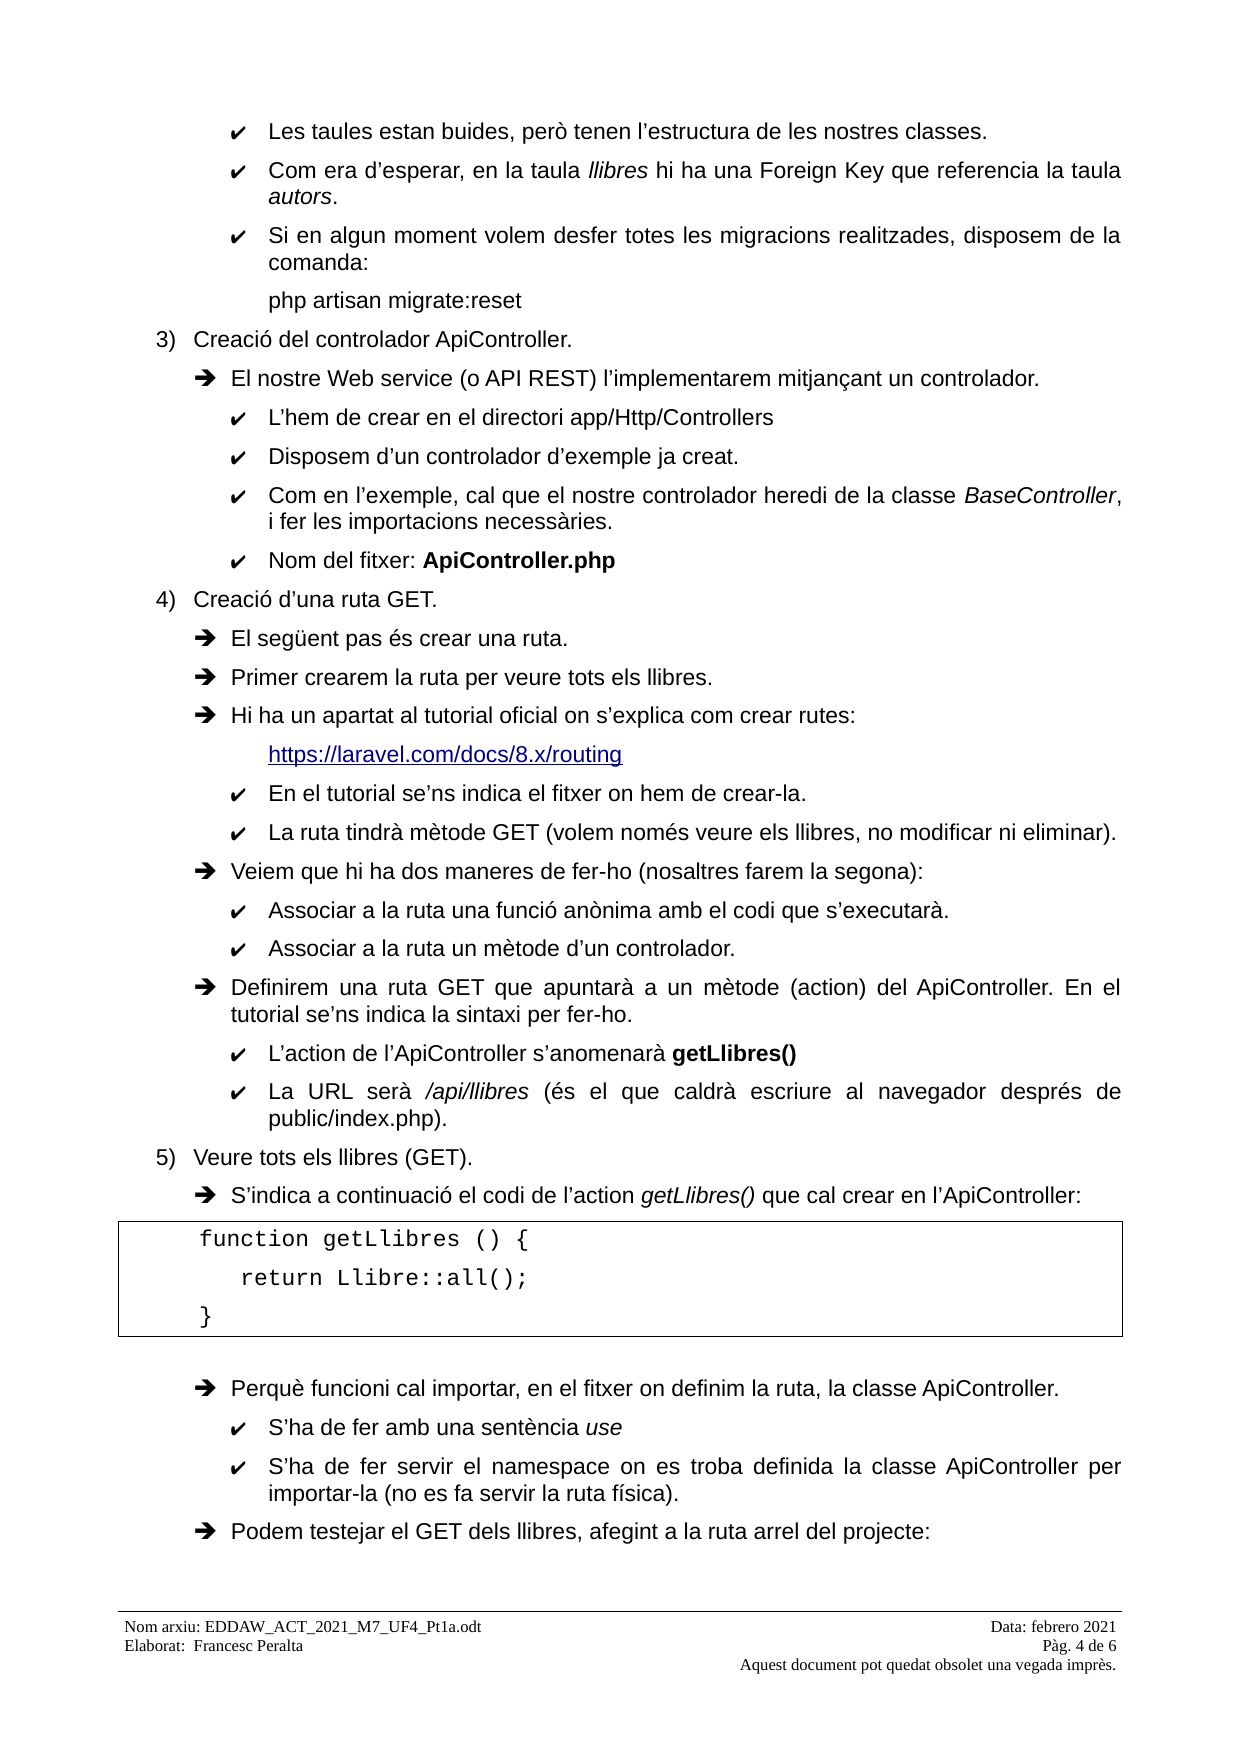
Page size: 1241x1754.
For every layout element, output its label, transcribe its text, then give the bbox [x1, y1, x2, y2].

list Associar a la ruta una funció anònima amb el codi que s’executarà. [231, 897, 1122, 923]
list La URL serà /api/llibres (és el que caldrà escriure al navegador després de public/index.php). [231, 1078, 1122, 1131]
list Primer crearem la ruta per veure tots els llibres. [193, 663, 1122, 690]
list Com era d’esperar, en la taula llibres hi ha una Foreign Key que referencia la taula autors. [231, 157, 1122, 210]
list Podem testejar el GET dels llibres, afegint a la ruta arrel del projecte: [193, 1518, 1122, 1545]
list El següent pas és crear una ruta. [193, 624, 1122, 651]
list Veiem que hi ha dos maneres de fer-ho (nosaltres farem la segona): [193, 858, 1122, 884]
list Si en algun moment volem desfer totes les migracions realitzades, disposem de la comanda: [231, 222, 1122, 275]
list Nom del fitxer: ApiController.php [231, 547, 1122, 573]
list S’indica a continuació el codi de l’action getLlibres() que cal crear en l’ApiController: [193, 1182, 1122, 1209]
list La ruta tindrà mètode GET (volem només veure els llibres, no modificar ni eliminar). [231, 819, 1122, 845]
list Perquè funcioni cal importar, en el fitxer on definim la ruta, la classe ApiController. [193, 1375, 1122, 1402]
list https://laravel.com/docs/8.x/routing [231, 741, 1122, 767]
list Les taules estan buides, però tenen l’estructura de les nostres classes. [231, 118, 1122, 144]
list Definirem una ruta GET que apuntarà a un mètode (action) del ApiController. En el tutorial se’ns indica la sintaxi per fer-ho. [193, 974, 1122, 1027]
table_header function getLlibres () { return Llibre::all(); } [119, 1222, 1122, 1336]
list L’hem de crear en el directori app/Http/Controllers [231, 404, 1122, 430]
list Disposem d’un controlador d’exemple ja creat. [231, 443, 1122, 469]
list Veure tots els llibres (GET). [156, 1143, 1122, 1170]
list L’action de l’ApiController s’anomenarà getLlibres() [231, 1039, 1122, 1066]
list php artisan migrate:reset [231, 287, 1122, 314]
list Creació del controlador ApiController. [156, 326, 1122, 353]
list Com en l’exemple, cal que el nostre controlador heredi de la classe BaseController, i fer les importacions necessàries. [231, 482, 1122, 534]
list S’ha de fer amb una sentència use [231, 1414, 1122, 1441]
list El nostre Web service (o API REST) l’implementarem mitjançant un controlador. [193, 365, 1122, 391]
list Creació d’una ruta GET. [156, 586, 1122, 612]
list Associar a la ruta un mètode d’un controlador. [231, 935, 1122, 962]
list En el tutorial se’ns indica el fitxer on hem de crear-la. [231, 780, 1122, 806]
list S’ha de fer servir el namespace on es troba definida la classe ApiController per importar-la (no es fa servir la ruta física). [231, 1453, 1122, 1506]
list Hi ha un apartat al tutorial oficial on s’explica com crear rutes: [193, 702, 1122, 729]
